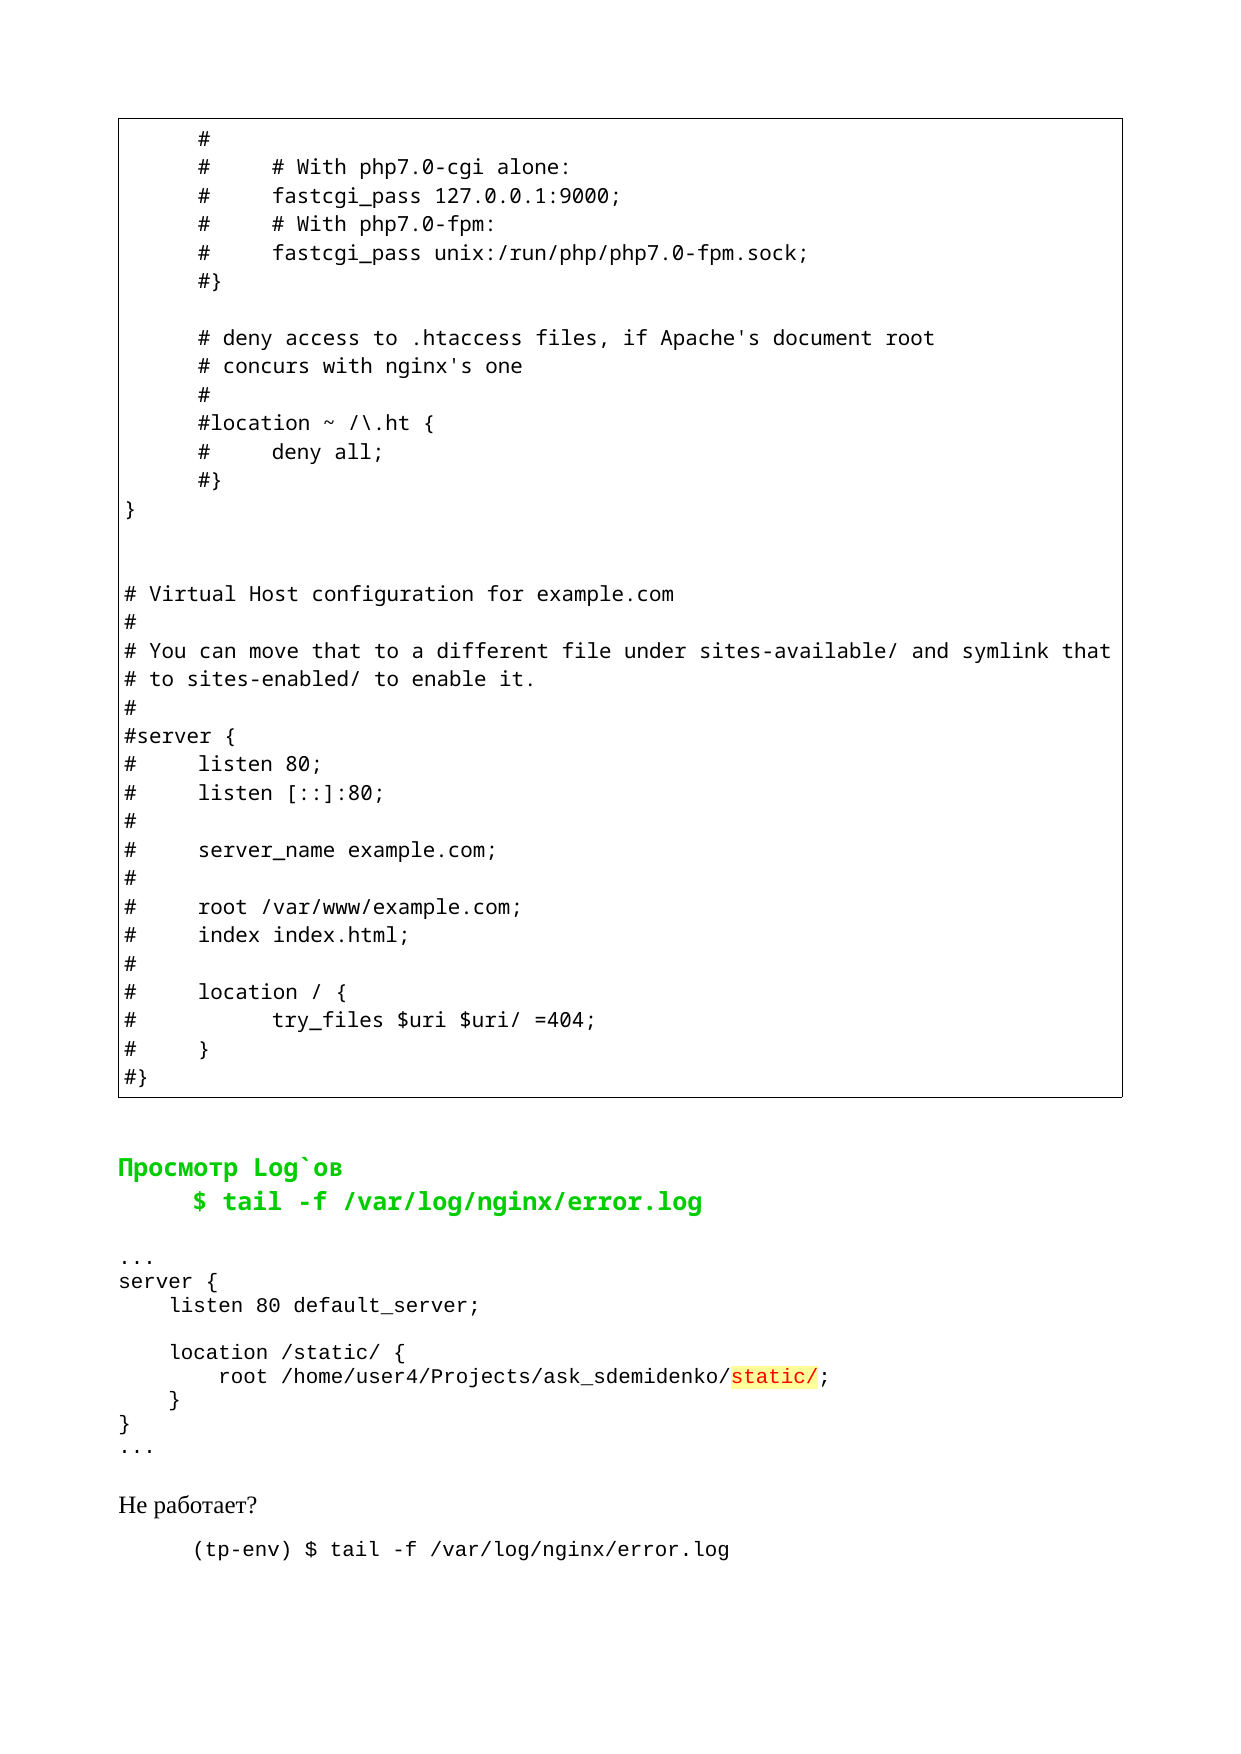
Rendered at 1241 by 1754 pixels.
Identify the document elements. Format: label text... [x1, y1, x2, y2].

text } [118, 1413, 1122, 1437]
text } [118, 1389, 1122, 1413]
text ... [118, 1247, 1122, 1271]
text root /home/user4/Projects/ask_sdemidenko/static/; [118, 1366, 1122, 1389]
text ... [118, 1437, 1122, 1460]
text location /static/ { [118, 1342, 1122, 1366]
text (tp-env) $ tail -f /var/log/nginx/error.log [118, 1539, 1122, 1562]
text listen 80 default_server; [118, 1295, 1122, 1318]
table_header # # # With php7.0-cgi alone: # fastcgi_pass 127.0.0.1:9000; # # With php7.0-fpm: # fastcgi_pass unix:/run/php/php7.0-fpm.sock; #} # deny access to .htaccess files, if Apache's document root # concurs with nginx's one # #location ~ /\.ht { # deny all; #} } # Virtual Host configuration for example.com # # You can move that to a different file under sites-available/ and symlink that # to sites-enabled/ to enable it. # #server { # listen 80; # listen [::]:80; # # server_name example.com; # # root /var/www/example.com; # index index.html; # # location / { # try_files $uri $uri/ =404; # } #} [119, 119, 1122, 1097]
text Просмотр Log`ов $ tail -f /var/log/nginx/error.log [118, 1150, 1122, 1218]
text Не работает? [118, 1490, 1122, 1518]
text server { [118, 1271, 1122, 1295]
